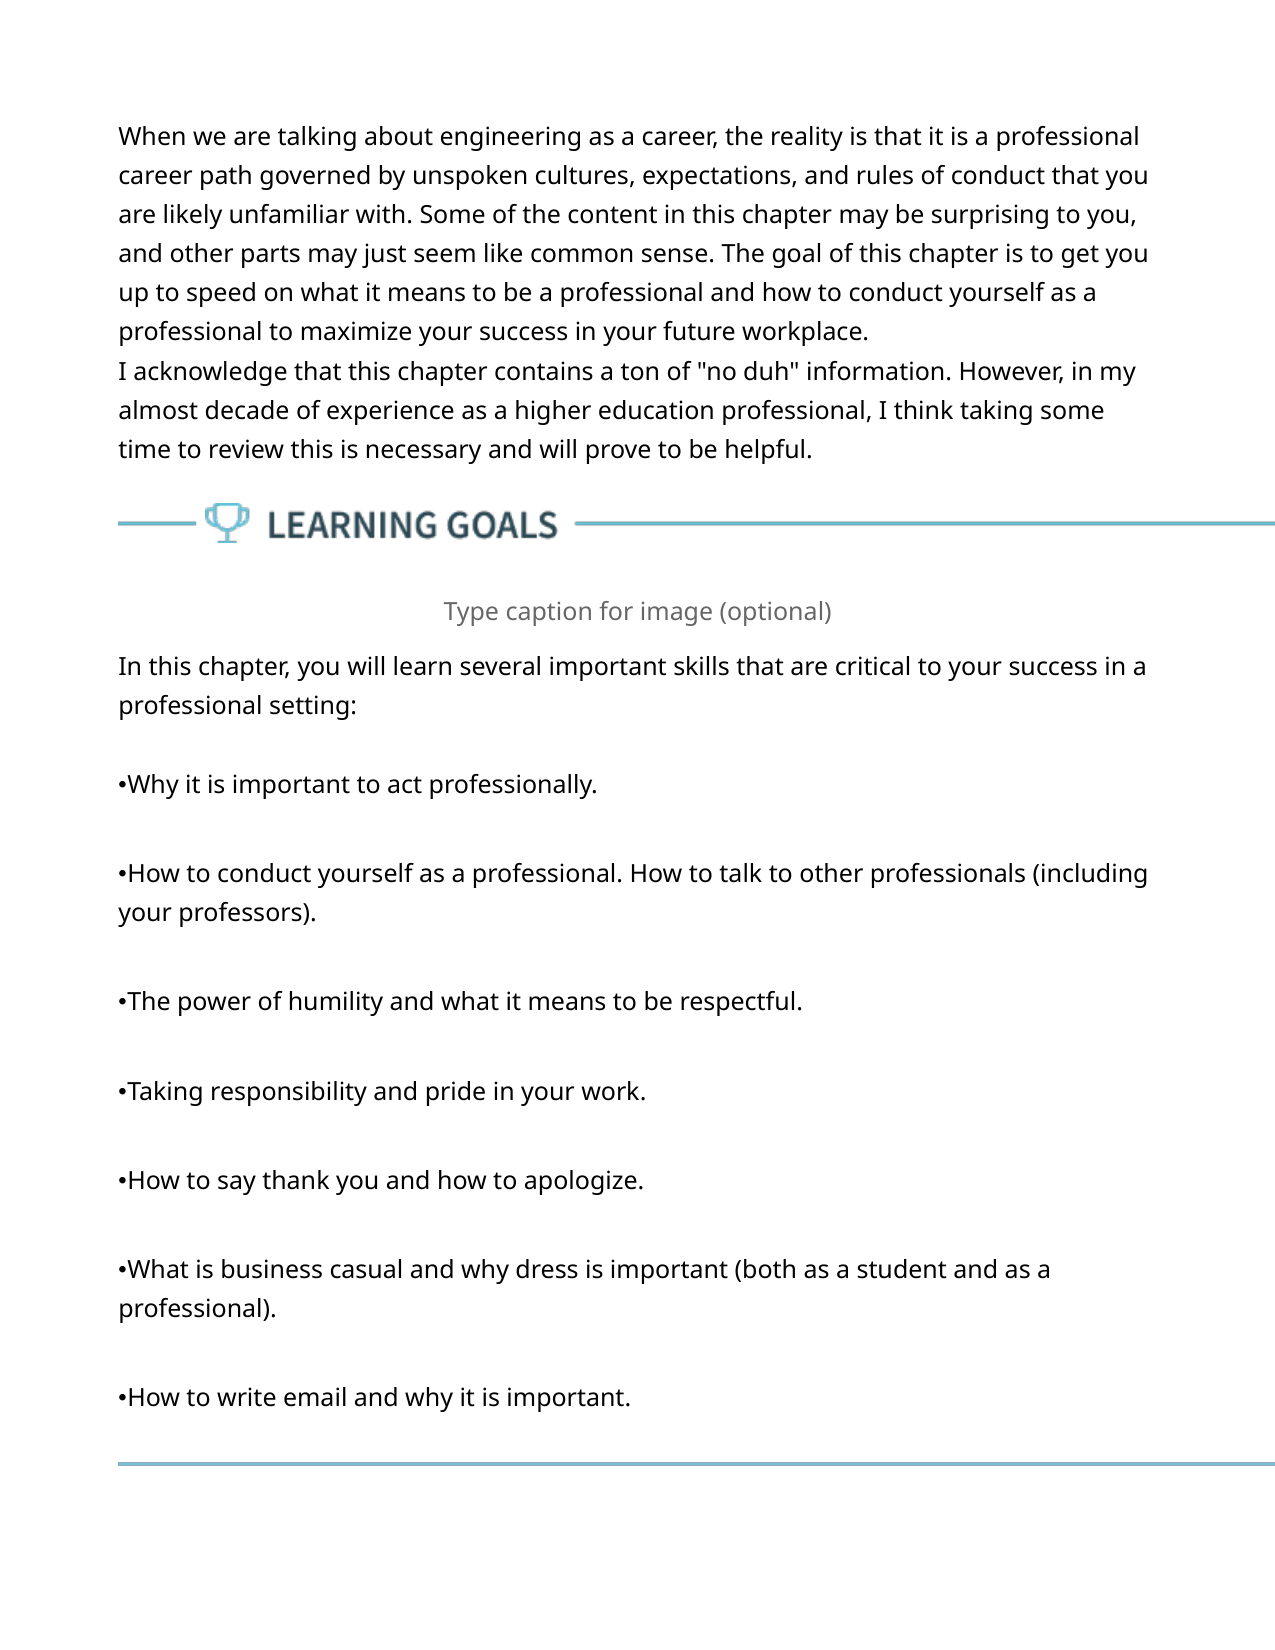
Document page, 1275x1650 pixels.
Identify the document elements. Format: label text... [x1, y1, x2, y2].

list The power of humility and what it means to be respectful. [118, 984, 1157, 1018]
list How to say thank you and how to apologize. [118, 1162, 1157, 1196]
text When we are talking about engineering as a career, the reality is that it is a professional career path governed by unspoken cultures, expectations, and rules of conduct that you are likely unfamiliar with. Some of the content in this chapter may be surprising to you, and other parts may just seem like common sense. The goal of this chapter is to get you up to speed on what it means to be a professional and how to conduct yourself as a professional to maximize your success in your future workplace. [118, 118, 1157, 348]
picture [118, 1444, 1275, 1484]
text Type caption for image (optional) [118, 594, 1157, 628]
text I acknowledge that this chapter contains a ton of "no duh" information. However, in my almost decade of experience as a higher education professional, I think taking some time to review this is necessary and will prove to be helpful. [118, 353, 1157, 466]
text In this chapter, you will learn several important skills that are critical to your success in a professional setting: [118, 649, 1157, 722]
list Taking responsibility and pride in your work. [118, 1073, 1157, 1107]
list Why it is important to act professionally. [118, 767, 1157, 801]
list How to write email and why it is important. [118, 1380, 1157, 1414]
list What is business casual and why dress is important (both as a student and as a professional). [118, 1252, 1157, 1325]
list How to conduct yourself as a professional. How to talk to other professionals (including your professors). [118, 856, 1157, 929]
picture [118, 503, 1275, 543]
